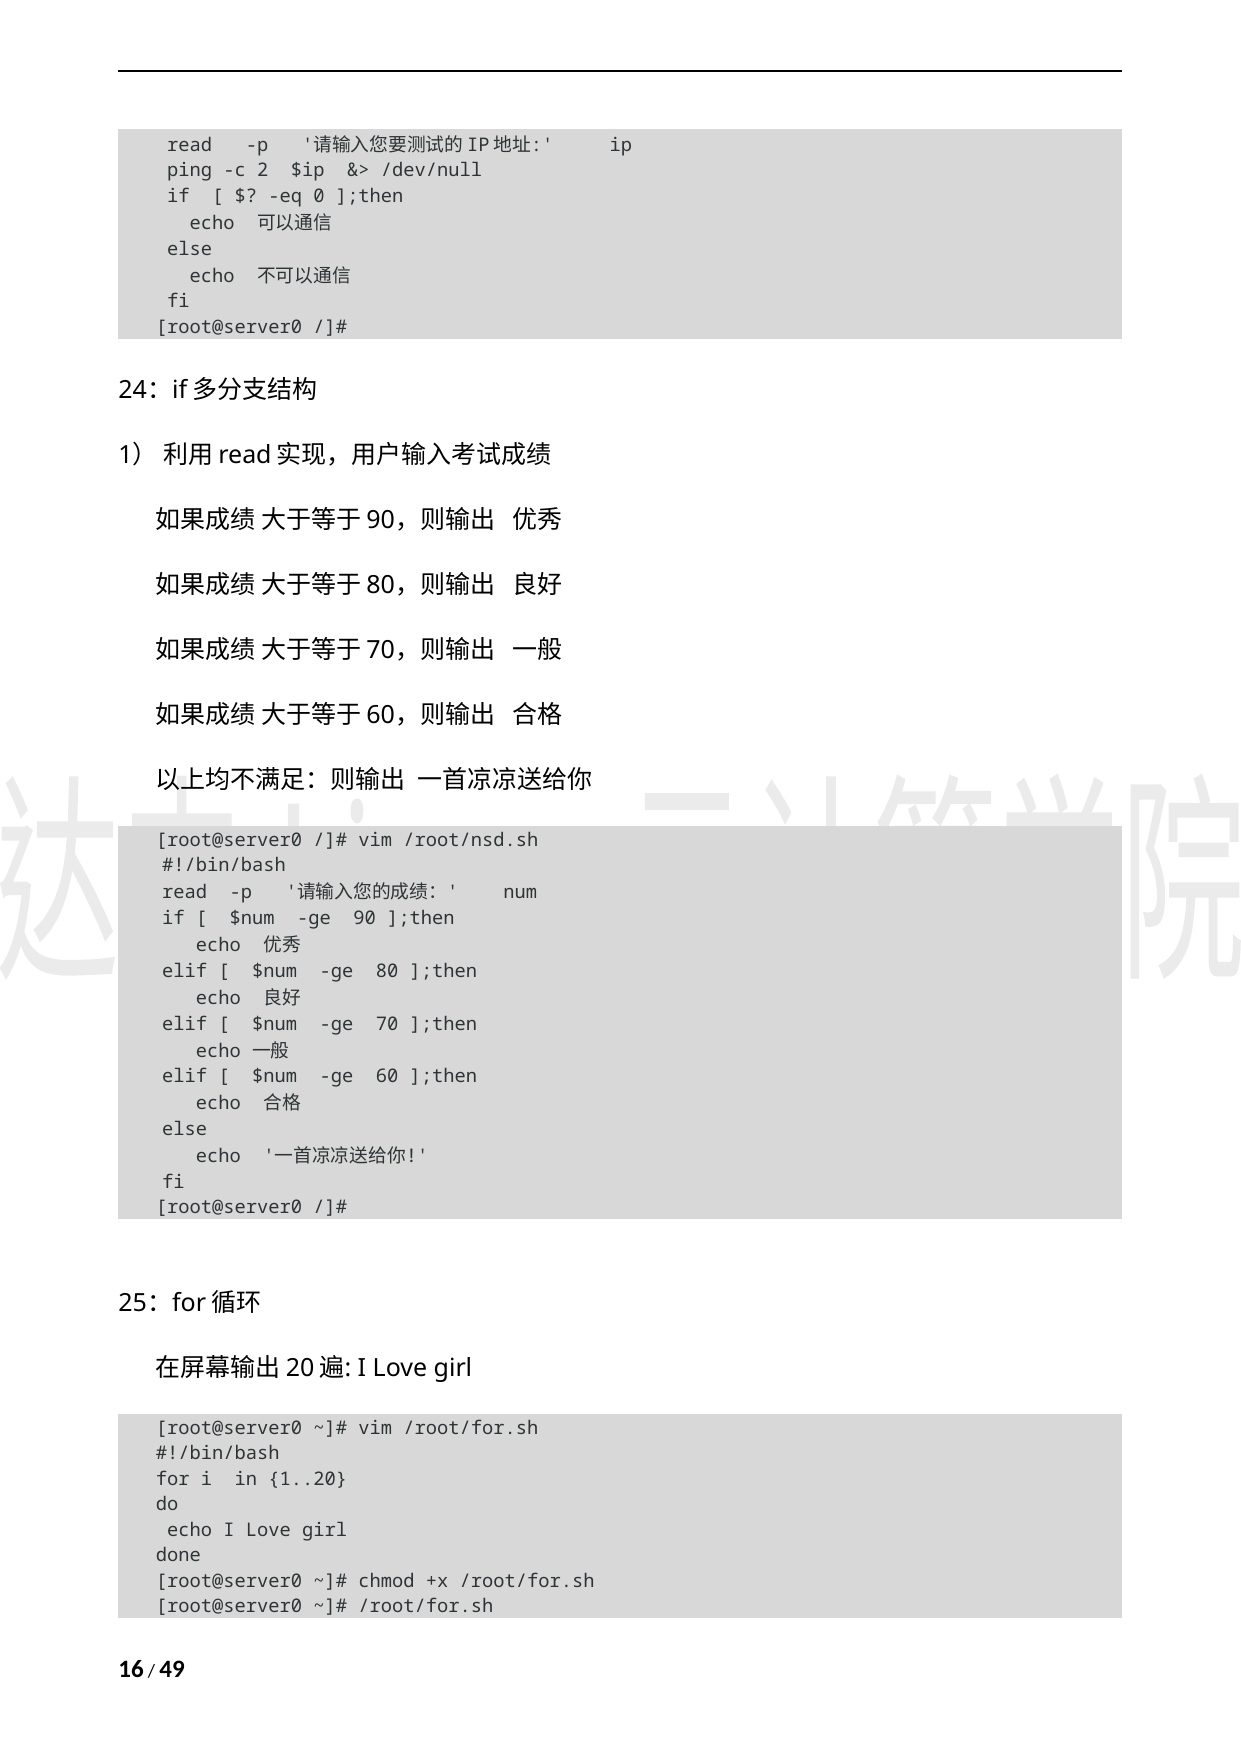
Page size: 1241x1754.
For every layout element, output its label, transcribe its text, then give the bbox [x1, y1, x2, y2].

text echo I Love girl [118, 1516, 1122, 1542]
text echo 可以通信 [118, 208, 1122, 235]
text [root@server0 /]# [118, 1193, 1122, 1219]
text echo 不可以通信 [118, 260, 1122, 288]
text 25：for循环 [118, 1268, 1122, 1333]
text done [118, 1542, 1122, 1567]
text fi [118, 288, 1122, 313]
text 24：if多分支结构 [118, 355, 1122, 420]
text echo 良好 [118, 983, 1122, 1010]
text [root@server0 ~]# vim /root/for.sh [118, 1414, 1122, 1439]
text 如果成绩 大于等于70，则输出 一般 [156, 615, 1122, 680]
text ping -c 2 $ip &> /dev/null [118, 157, 1122, 182]
text if [ $num -ge 90 ];then [118, 904, 1122, 930]
text read -p '请输入您要测试的IP地址:' ip [118, 129, 1122, 157]
text else [118, 235, 1122, 260]
text elif [ $num -ge 70 ];then [118, 1010, 1122, 1035]
text read -p '请输入您的成绩：' num [118, 877, 1122, 904]
text 如果成绩 大于等于60，则输出 合格 [156, 680, 1122, 745]
text elif [ $num -ge 80 ];then [118, 957, 1122, 983]
text elif [ $num -ge 60 ];then [118, 1062, 1122, 1088]
text #!/bin/bash [118, 1439, 1122, 1465]
text do [118, 1491, 1122, 1516]
text [root@server0 /]# vim /root/nsd.sh [118, 826, 1122, 852]
text [root@server0 ~]# /root/for.sh [118, 1593, 1122, 1618]
text echo '一首凉凉送给你!' [118, 1141, 1122, 1168]
text [root@server0 ~]# chmod +x /root/for.sh [118, 1567, 1122, 1593]
text echo 优秀 [118, 930, 1122, 957]
text for i in {1..20} [118, 1465, 1122, 1491]
list 利用read实现，用户输入考试成绩 [118, 420, 1122, 485]
text [root@server0 /]# [118, 313, 1122, 339]
text 如果成绩 大于等于90，则输出 优秀 [156, 485, 1122, 550]
text 以上均不满足：则输出 一首凉凉送给你 [156, 745, 1122, 810]
text 在屏幕输出20遍: I Love girl [156, 1333, 1122, 1398]
text echo 一般 [118, 1035, 1122, 1062]
text #!/bin/bash [118, 852, 1122, 877]
text if [ $? -eq 0 ];then [118, 182, 1122, 208]
text else [118, 1115, 1122, 1141]
text fi [118, 1168, 1122, 1193]
text echo 合格 [118, 1088, 1122, 1115]
text 如果成绩 大于等于80，则输出 良好 [156, 550, 1122, 615]
